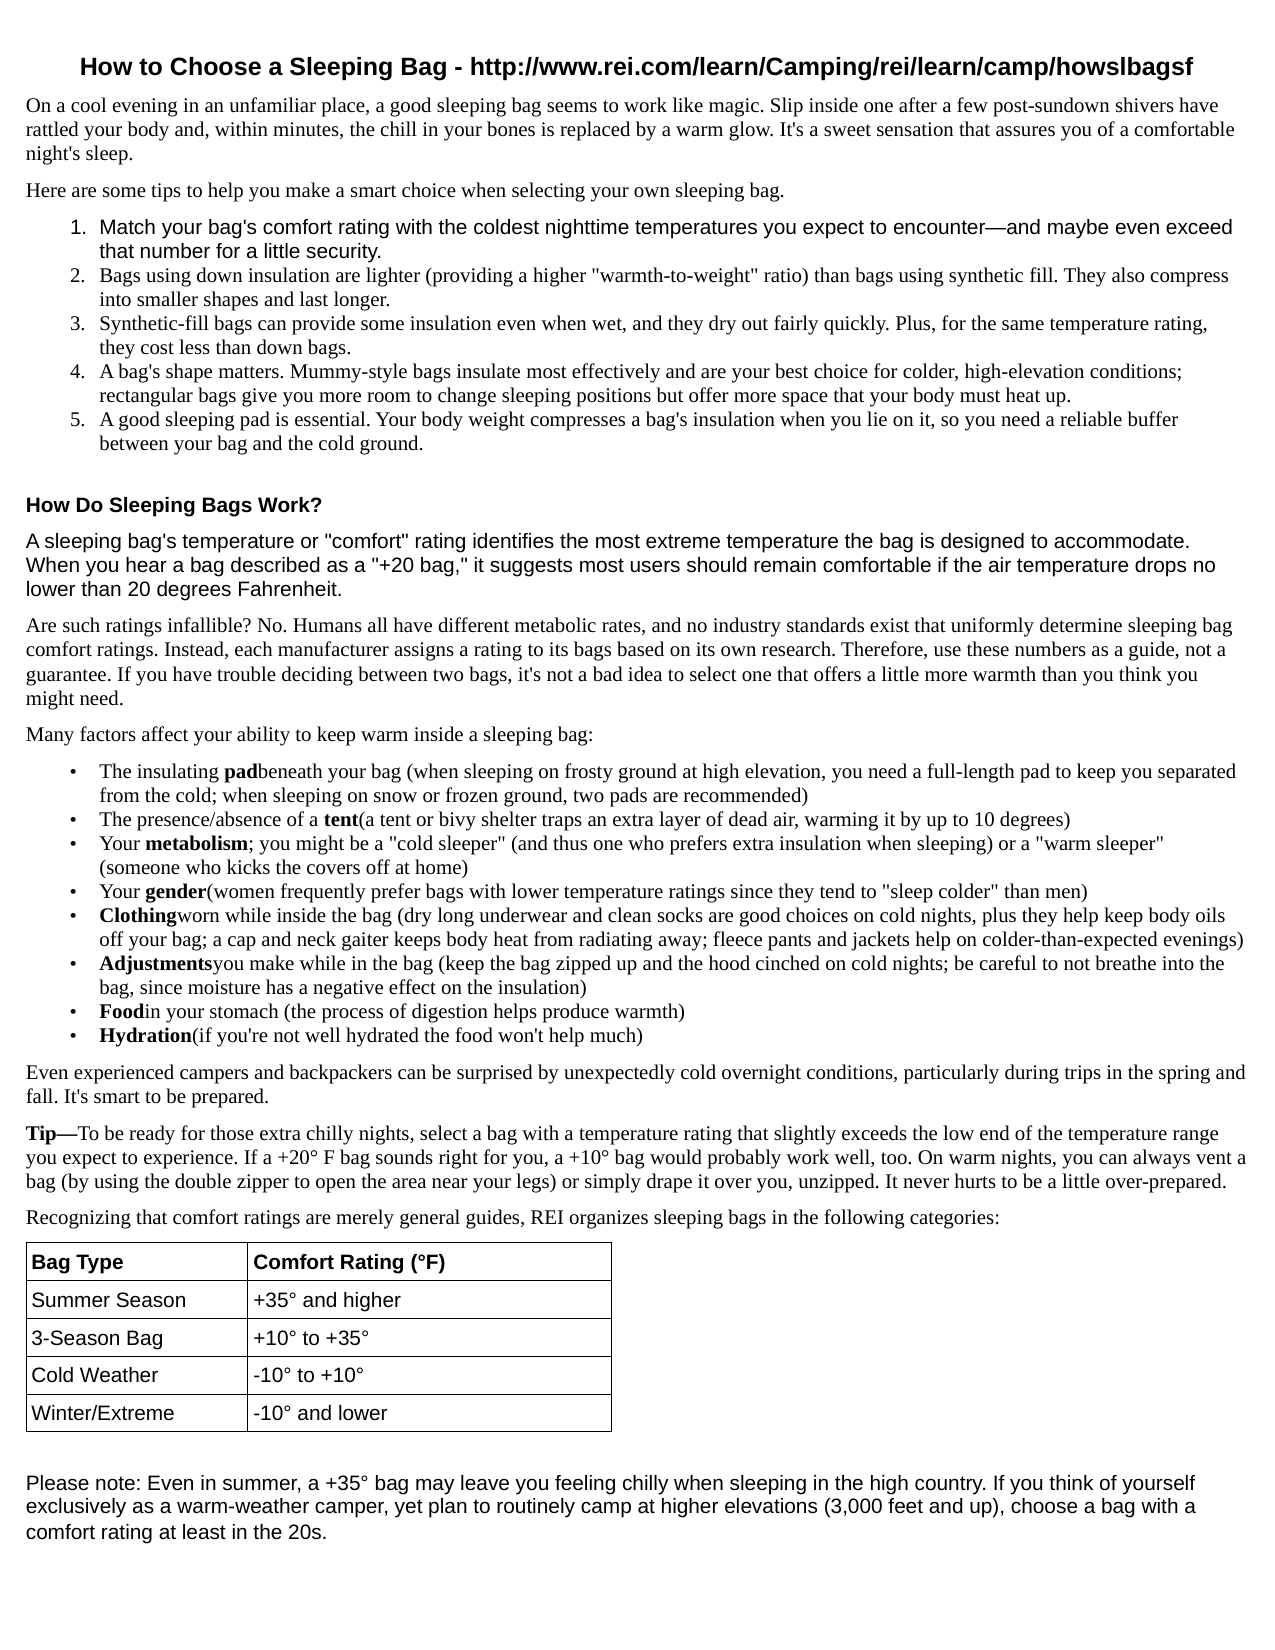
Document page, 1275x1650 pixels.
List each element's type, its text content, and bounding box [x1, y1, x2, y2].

list A good sleeping pad is essential. Your body weight compresses a bag's insulation when you lie on it, so you need a reliable buffer between your bag and the cold ground. [70, 407, 1248, 455]
text A sleeping bag's temperature or "comfort" rating identifies the most extreme temperature the bag is designed to accommodate. When you hear a bag described as a "+20 bag," it suggests most users should remain comfortable if the air temperature drops no lower than 20 degrees Fahrenheit. [26, 529, 1248, 601]
text Even experienced campers and backpackers can be surprised by unexpectedly cold overnight conditions, particularly during trips in the spring and fall. It's smart to be prepared. [26, 1060, 1248, 1108]
text Tip—To be ready for those extra chilly nights, select a bag with a temperature rating that slightly exceeds the low end of the temperature range you expect to experience. If a +20° F bag sounds right for you, a +10° bag would probably work well, too. On warm nights, you can always vent a bag (by using the double zipper to open the area near your legs) or simply drape it over you, unzipped. It never hurts to be a little over-prepared. [26, 1121, 1248, 1193]
table_cell +10° to +35° [248, 1319, 611, 1356]
table_cell -10° to +10° [248, 1357, 611, 1393]
text Are such ratings infallible? No. Humans all have different metabolic rates, and no industry standards exist that uniformly determine sleeping bag comfort ratings. Instead, each manufacturer assigns a rating to its bags based on its own research. Therefore, use these numbers as a guide, not a guarantee. If you have trouble deciding between two bags, it's not a bad idea to select one that offers a little more warmth than you think you might need. [26, 613, 1248, 709]
text Recognizing that comfort ratings are merely general guides, REI organizes sleeping bags in the following categories: [26, 1205, 1248, 1229]
list Clothingworn while inside the bag (dry long underwear and clean socks are good choices on cold nights, plus they help keep body oils off your bag; a cap and neck gaiter keeps body heat from radiating away; fleece pants and jackets help on colder-than-expected evenings) [70, 903, 1248, 951]
text On a cool evening in an unfamiliar place, a good sleeping bag seems to work like magic. Slip inside one after a few post-sundown shivers have rattled your body and, within minutes, the chill in your bones is replaced by a warm glow. It's a sweet sensation that assures you of a comfortable night's sleep. [26, 93, 1248, 165]
table_cell Summer Season [27, 1281, 247, 1318]
list The presence/absence of a tent(a tent or bivy shelter traps an extra layer of dead air, warming it by up to 10 degrees) [70, 807, 1248, 831]
table_cell 3-Season Bag [27, 1319, 247, 1356]
table_cell -10° and lower [248, 1395, 611, 1431]
table_cell +35° and higher [248, 1281, 611, 1318]
table_header Comfort Rating (°F) [248, 1243, 611, 1280]
table_cell Winter/Extreme [27, 1395, 247, 1431]
list Match your bag's comfort rating with the coldest nighttime temperatures you expect to encounter—and maybe even exceed that number for a little security. [70, 214, 1248, 262]
list Your gender(women frequently prefer bags with lower temperature ratings since they tend to "sleep colder" than men) [70, 879, 1248, 903]
list The insulating padbeneath your bag (when sleeping on frosty ground at high elevation, you need a full-length pad to keep you separated from the cold; when sleeping on snow or frozen ground, two pads are recommended) [70, 759, 1248, 807]
text Here are some tips to help you make a smart choice when selecting your own sleeping bag. [26, 178, 1248, 202]
list Hydration(if you're not well hydrated the food won't help much) [70, 1023, 1248, 1047]
subtitle How Do Sleeping Bags Work? [26, 492, 1248, 516]
list A bag's shape matters. Mummy-style bags insulate most effectively and are your best choice for colder, high-elevation conditions; rectangular bags give you more room to change sleeping positions but offer more space that your body must heat up. [70, 359, 1248, 407]
list Bags using down insulation are lighter (providing a higher "warmth-to-weight" ratio) than bags using synthetic fill. They also compress into smaller shapes and last longer. [70, 262, 1248, 311]
text Please note: Even in summer, a +35° bag may leave you feeling chilly when sleeping in the high country. If you think of yourself exclusively as a warm-weather camper, yet plan to routinely camp at higher elevations (3,000 feet and up), choose a bag with a comfort rating at least in the 20s. [26, 1470, 1248, 1544]
text Many factors affect your ability to keep warm inside a sleeping bag: [26, 722, 1248, 746]
table_cell Cold Weather [27, 1357, 247, 1393]
table_header Bag Type [27, 1243, 247, 1280]
list Your metabolism; you might be a "cold sleeper" (and thus one who prefers extra insulation when sleeping) or a "warm sleeper" (someone who kicks the covers off at home) [70, 831, 1248, 879]
subtitle How to Choose a Sleeping Bag - http://www.rei.com/learn/Camping/rei/learn/camp/howslbagsf [26, 52, 1248, 81]
list Foodin your stomach (the process of digestion helps produce warmth) [70, 999, 1248, 1023]
list Adjustmentsyou make while in the bag (keep the bag zipped up and the hood cinched on cold nights; be careful to not breathe into the bag, since moisture has a negative effect on the insulation) [70, 951, 1248, 999]
list Synthetic-fill bags can provide some insulation even when wet, and they dry out fairly quickly. Plus, for the same temperature rating, they cost less than down bags. [70, 311, 1248, 359]
